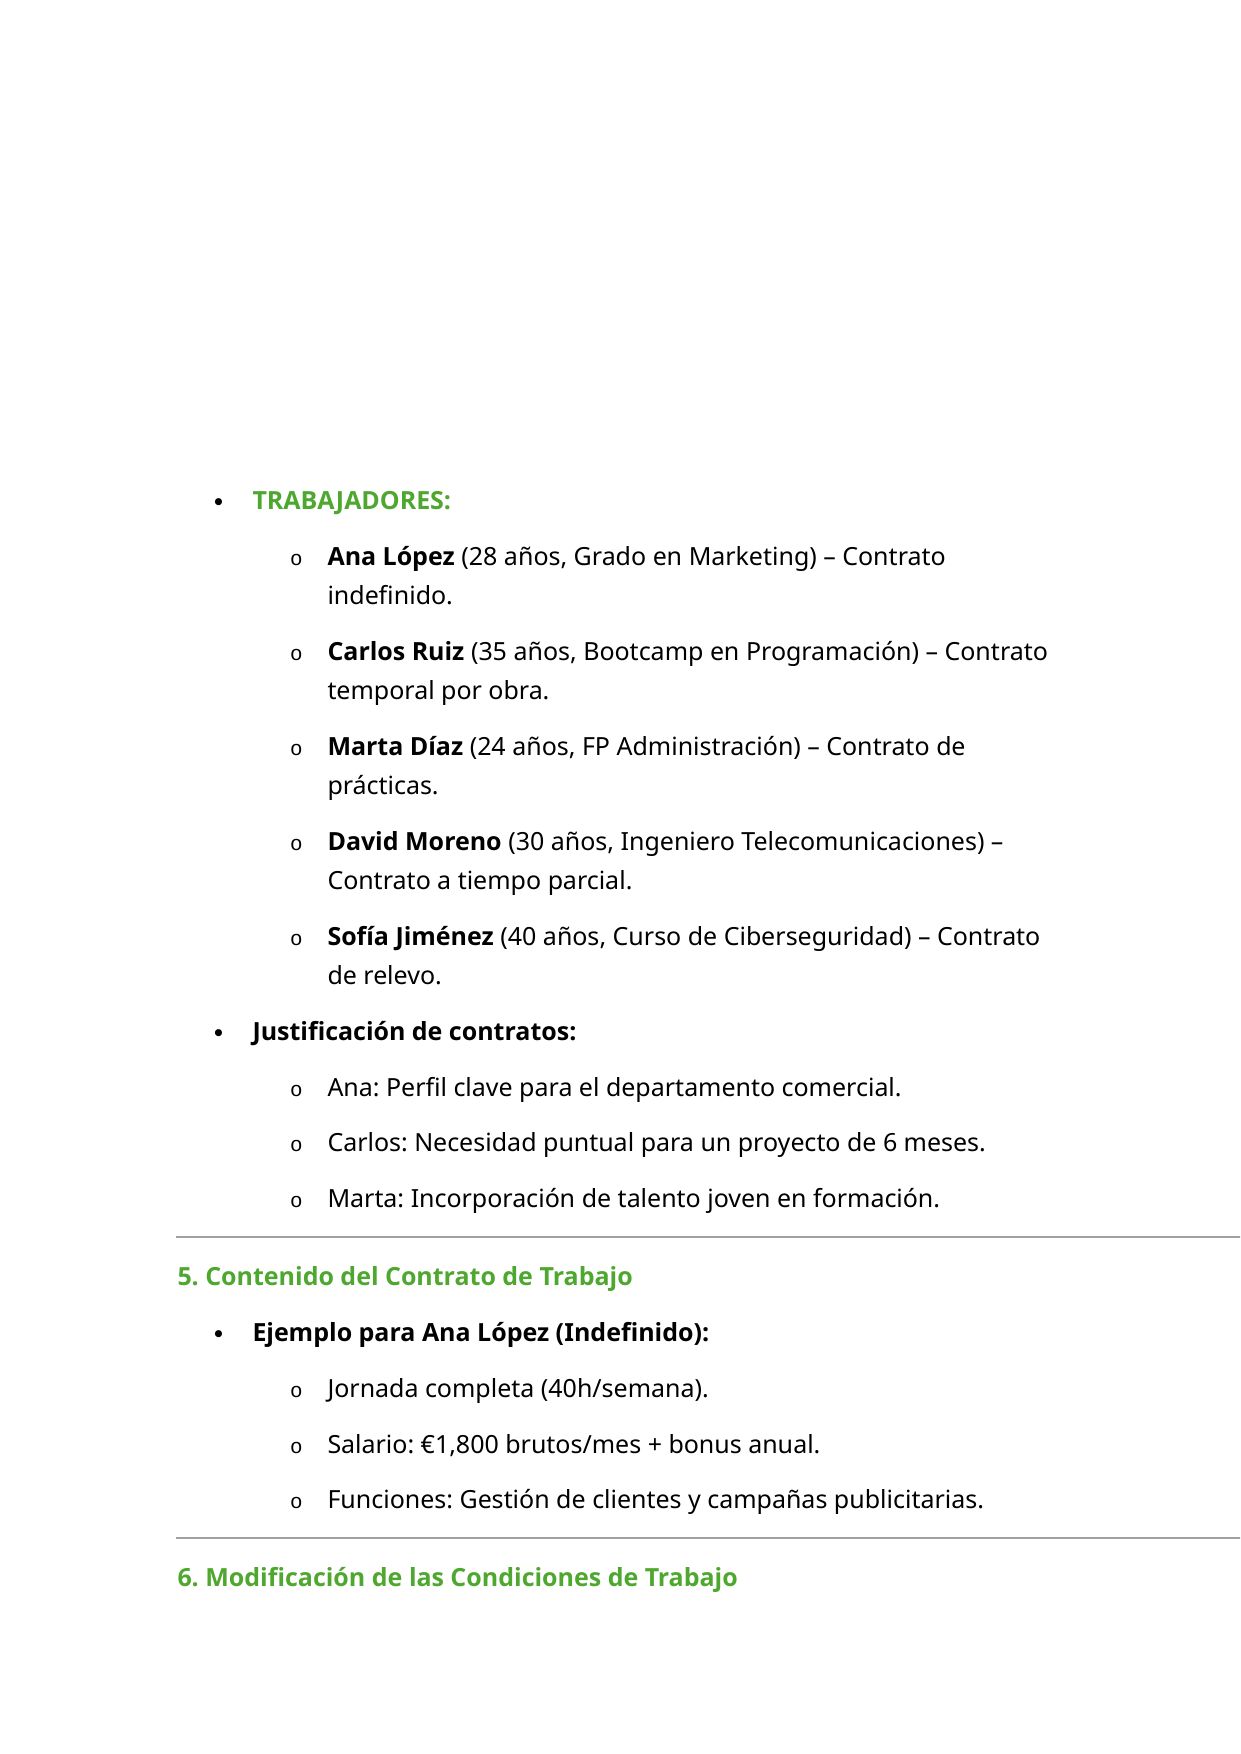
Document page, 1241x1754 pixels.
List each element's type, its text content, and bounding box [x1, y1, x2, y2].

list Carlos: Necesidad puntual para un proyecto de 6 meses. [290, 1125, 1063, 1159]
list Justificación de contratos: [215, 1013, 1063, 1047]
list Sofía Jiménez (40 años, Curso de Ciberseguridad) – Contrato de relevo. [290, 918, 1063, 992]
list Carlos Ruiz (35 años, Bootcamp en Programación) – Contrato temporal por obra. [290, 633, 1063, 707]
list Ana: Perfil clave para el departamento comercial. [290, 1069, 1063, 1103]
list Marta: Incorporación de talento joven en formación. [290, 1181, 1063, 1215]
list TRABAJADORES: [215, 483, 1063, 517]
list Marta Díaz (24 años, FP Administración) – Contrato de prácticas. [290, 728, 1063, 802]
list Funciones: Gestión de clientes y campañas publicitarias. [290, 1482, 1063, 1516]
list David Moreno (30 años, Ingeniero Telecomunicaciones) – Contrato a tiempo parcial. [290, 823, 1063, 897]
list Ana López (28 años, Grado en Marketing) – Contrato indefinido. [290, 538, 1063, 612]
list Salario: €1,800 brutos/mes + bonus anual. [290, 1426, 1063, 1460]
text 5. Contenido del Contrato de Trabajo [177, 1259, 1063, 1293]
list Jornada completa (40h/semana). [290, 1371, 1063, 1404]
text 6. Modificación de las Condiciones de Trabajo [177, 1560, 1063, 1594]
list Ejemplo para Ana López (Indefinido): [215, 1315, 1063, 1349]
